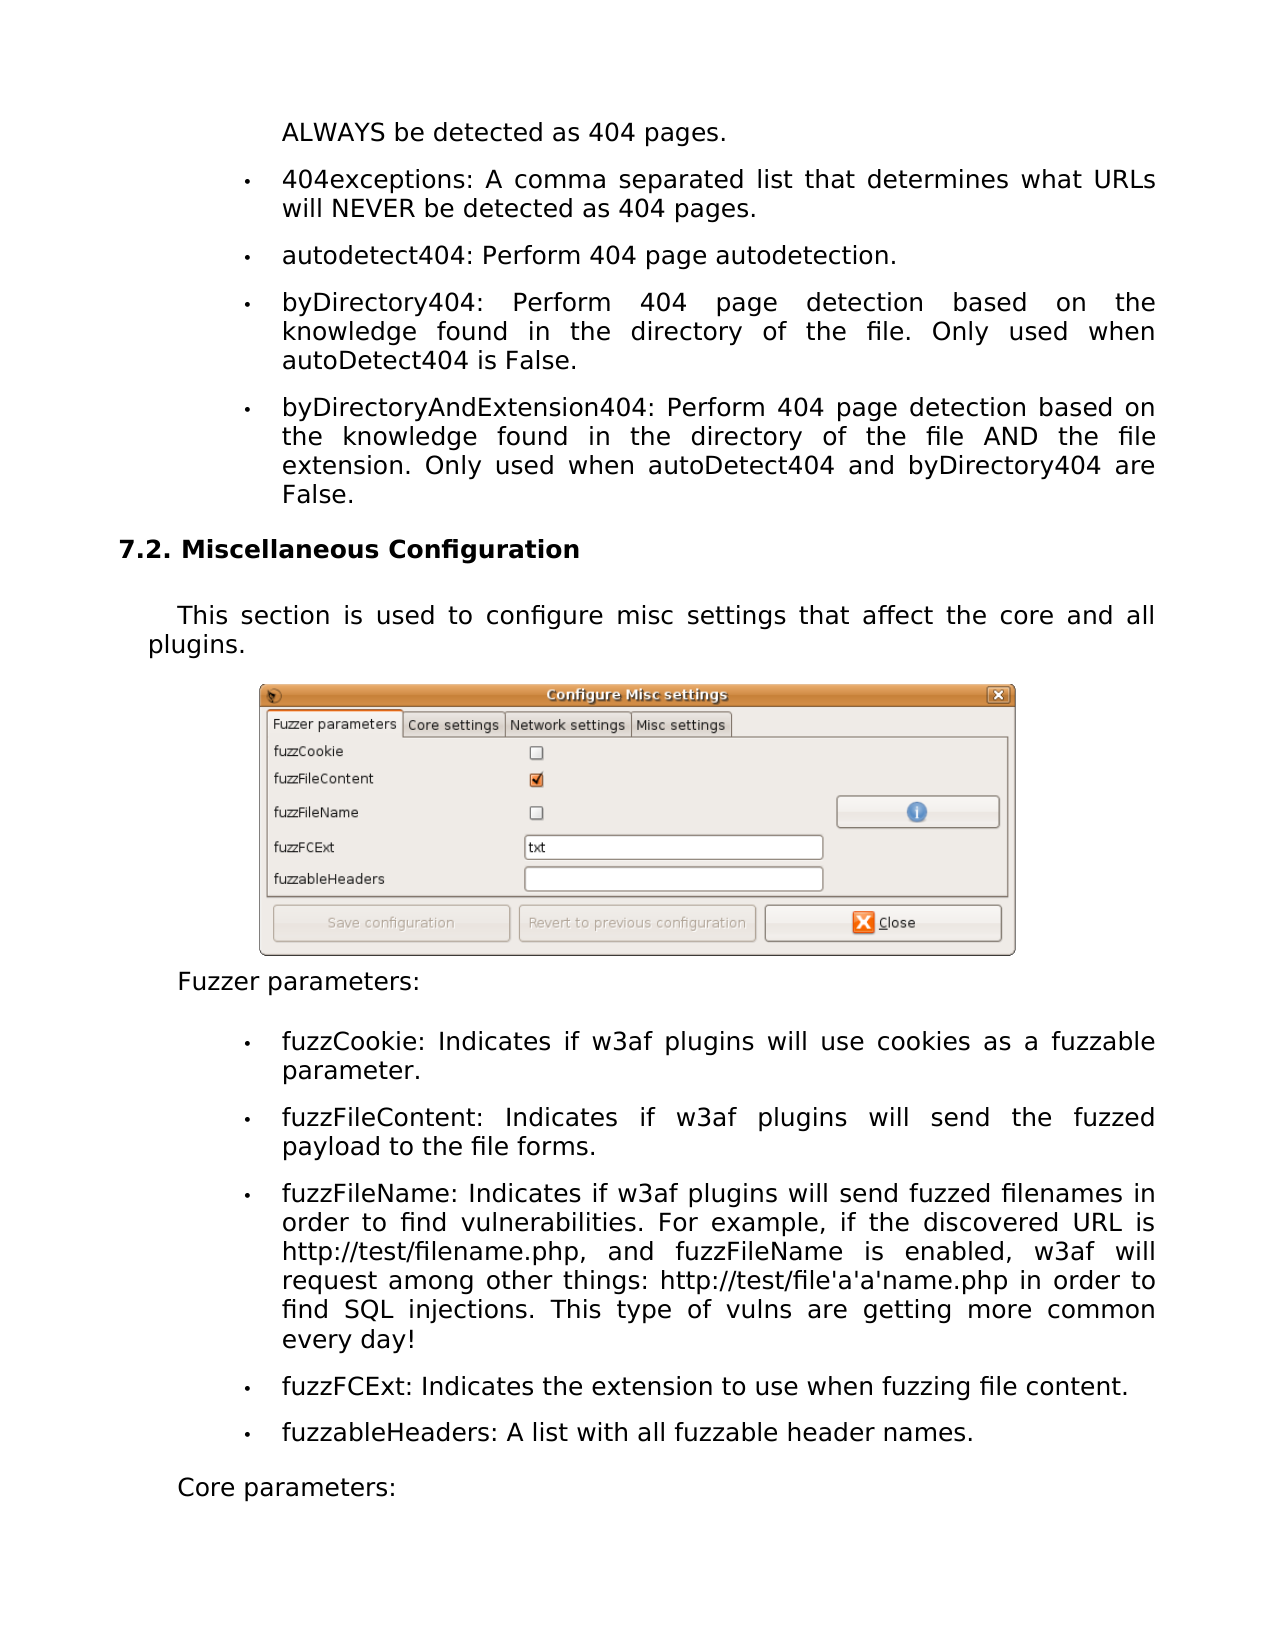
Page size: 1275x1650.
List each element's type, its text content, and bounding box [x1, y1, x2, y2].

list 404exceptions: A comma separated list that determines what URLs will NEVER be detected as 404 pages. [244, 165, 1157, 223]
list fuzzableHeaders: A list with all fuzzable header names. [244, 1418, 1157, 1448]
text Fuzzer parameters: [148, 697, 1157, 997]
list byDirectoryAndExtension404: Perform 404 page detection based on the knowledge found in the directory of the file AND the file extension. Only used when autoDetect404 and byDirectory404 are False. [244, 393, 1157, 510]
list fuzzFileName: Indicates if w3af plugins will send fuzzed filenames in order to find vulnerabilities. For example, if the discovered URL is http://test/filename.php, and fuzzFileName is enabled, w3af will request among other things: http://test/file'a'a'name.php in order to find SQL injections. This type of vulns are getting more common every day! [244, 1179, 1157, 1354]
list ALWAYS be detected as 404 pages. [244, 118, 1157, 147]
list fuzzFileContent: Indicates if w3af plugins will send the fuzzed payload to the file forms. [244, 1103, 1157, 1161]
list autodetect404: Perform 404 page autodetection. [244, 241, 1157, 270]
subtitle Miscellaneous Configuration [118, 535, 1157, 564]
text This section is used to configure misc settings that affect the core and all plugins. [148, 601, 1157, 660]
list fuzzFCExt: Indicates the extension to use when fuzzing file content. [244, 1372, 1157, 1401]
list fuzzCookie: Indicates if w3af plugins will use cookies as a fuzzable parameter. [244, 1027, 1157, 1085]
text Core parameters: [148, 1473, 1157, 1502]
list byDirectory404: Perform 404 page detection based on the knowledge found in the directory of the file. Only used when autoDetect404 is False. [244, 288, 1157, 375]
picture [259, 684, 1016, 956]
